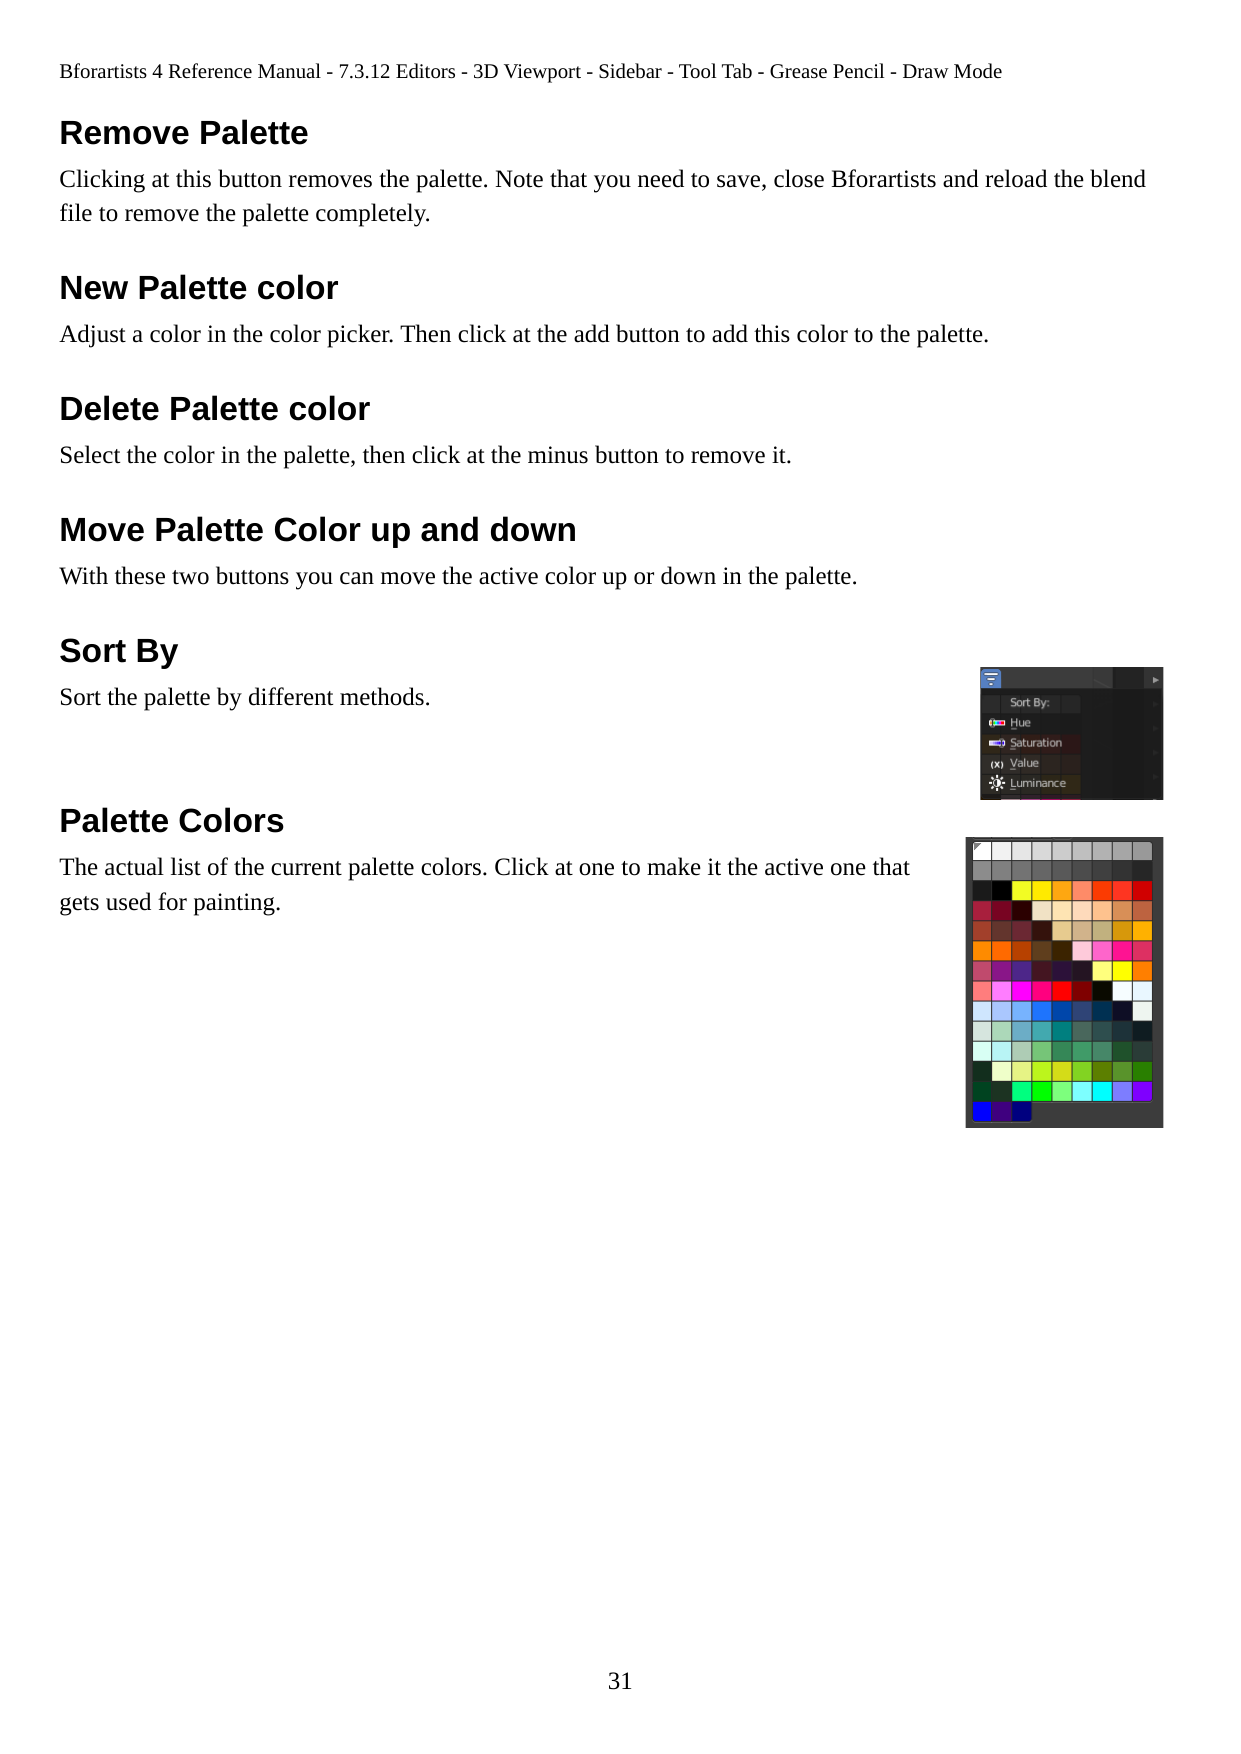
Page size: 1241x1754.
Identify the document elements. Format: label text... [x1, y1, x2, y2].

subtitle Sort By [59, 631, 1181, 670]
subtitle New Palette color [59, 268, 1181, 307]
text The actual list of the current palette colors. Click at one to make it the active one that gets used for painting. [59, 852, 965, 916]
picture [965, 837, 1164, 1128]
subtitle Delete Palette color [59, 389, 1181, 428]
text Adjust a color in the color picker. Then click at the add button to add this color to the palette. [59, 319, 1181, 348]
text Clicking at this button removes the palette. Note that you need to save, close Bforartists and reload the blend file to remove the palette completely. [59, 164, 1181, 227]
subtitle Remove Palette [59, 113, 1181, 151]
text Sort the palette by different methods. [59, 682, 980, 711]
picture [980, 667, 1164, 800]
subtitle Move Palette Color up and down [59, 510, 1181, 549]
text Select the color in the palette, then click at the minus button to remove it. [59, 440, 1181, 469]
subtitle Palette Colors [59, 801, 1181, 840]
text With these two buttons you can move the active color up or down in the palette. [59, 561, 1181, 590]
